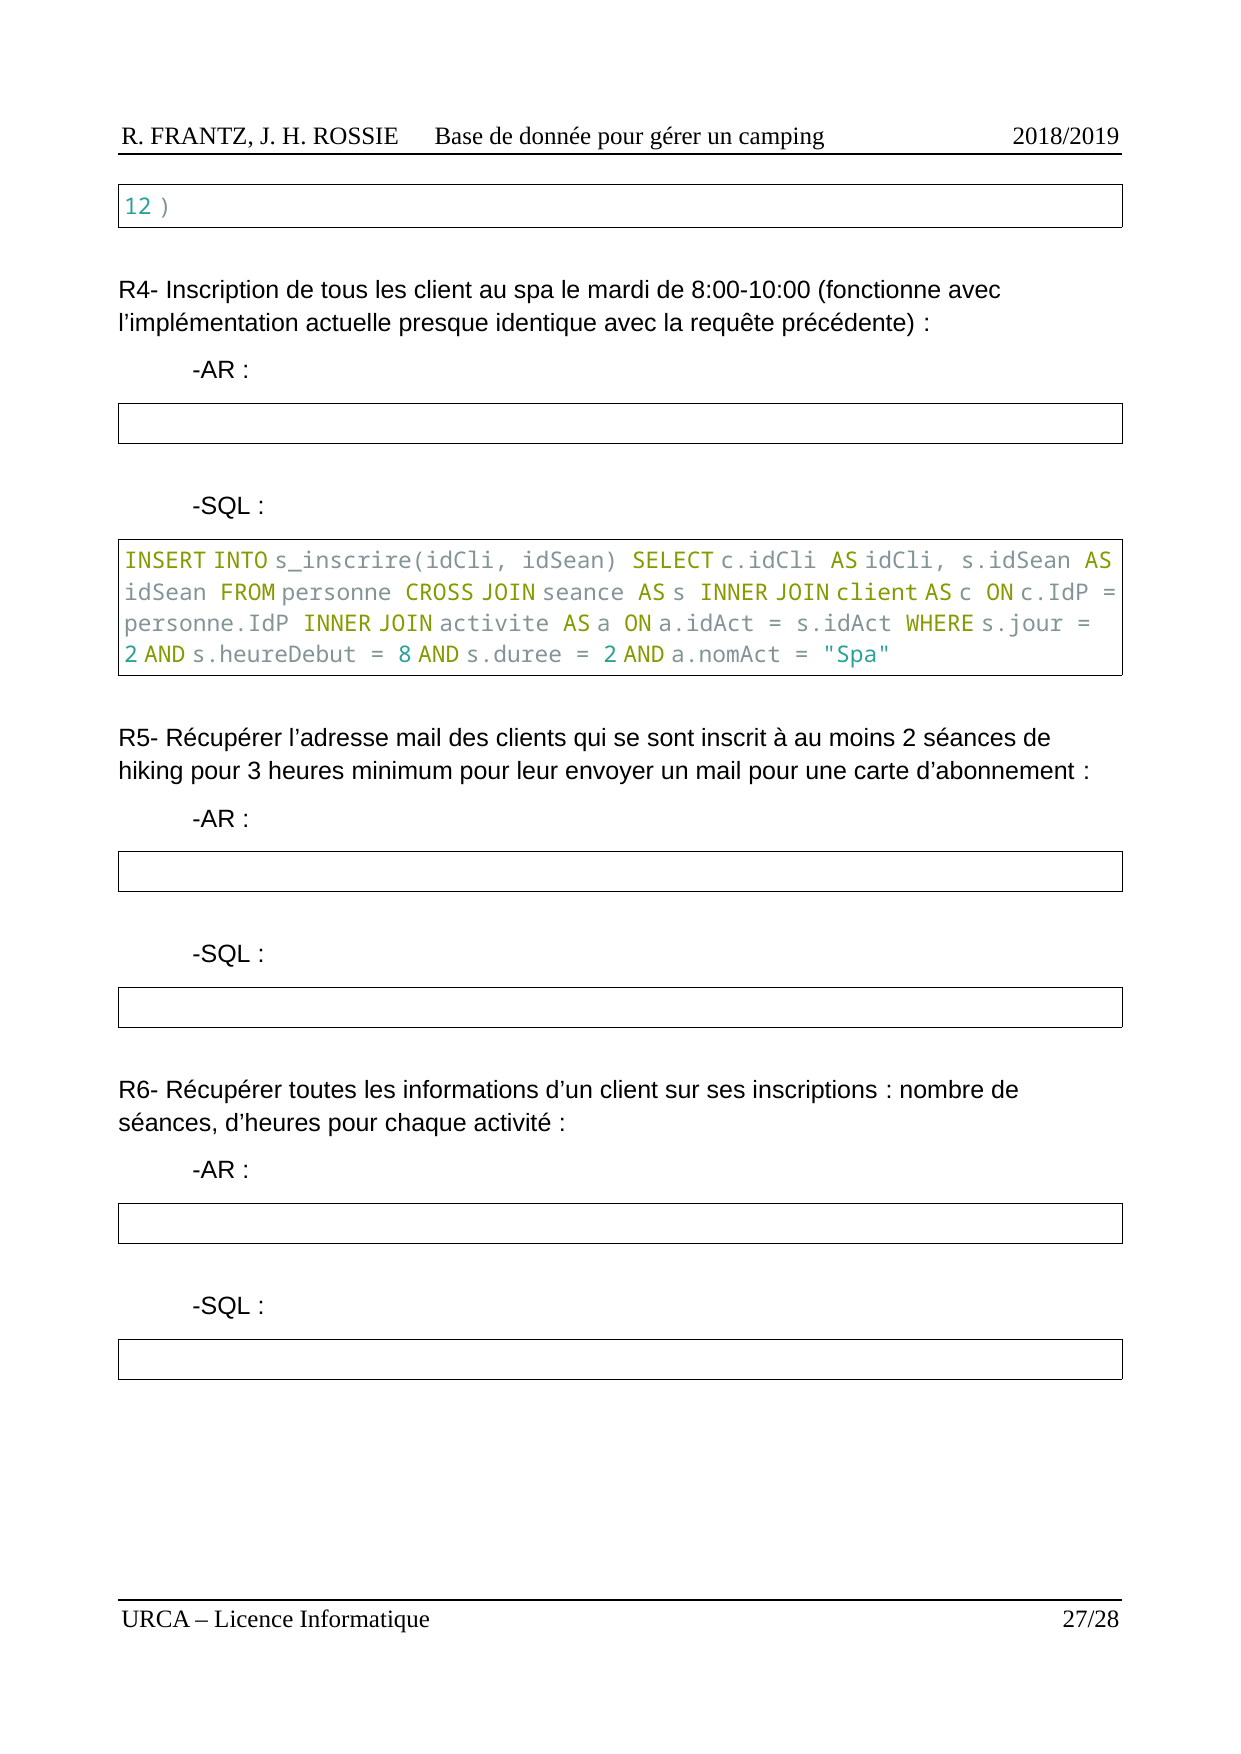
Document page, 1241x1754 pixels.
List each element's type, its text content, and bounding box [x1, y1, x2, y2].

table_header [119, 988, 1122, 1027]
text R4- Inscription de tous les client au spa le mardi de 8:00-10:00 (fonctionne avec l’implémentation actuelle presque identique avec la requête précédente) : [118, 275, 1122, 337]
text -AR : [118, 803, 1122, 832]
table_header 12 ) [119, 185, 1122, 227]
text -SQL : [118, 939, 1122, 968]
text -SQL : [118, 491, 1122, 520]
text -AR : [118, 1155, 1122, 1184]
table_header INSERT INTO s_inscrire(idCli, idSean) SELECT c.idCli AS idCli, s.idSean AS idSean FROM personne CROSS JOIN seance AS s INNER JOIN client AS c ON c.IdP = personne.IdP INNER JOIN activite AS a ON a.idAct = s.idAct WHERE s.jour = 2 AND s.heureDebut = 8 AND s.duree = 2 AND a.nomAct = "Spa" [119, 540, 1122, 675]
text -AR : [118, 355, 1122, 384]
text R5- Récupérer l’adresse mail des clients qui se sont inscrit à au moins 2 séances de hiking pour 3 heures minimum pour leur envoyer un mail pour une carte d’abonnement : [118, 723, 1122, 785]
table_header [119, 852, 1122, 891]
table_header [119, 404, 1122, 443]
table_header [119, 1340, 1122, 1379]
table_header [119, 1204, 1122, 1243]
text R6- Récupérer toutes les informations d’un client sur ses inscriptions : nombre de séances, d’heures pour chaque activité : [118, 1075, 1122, 1137]
text -SQL : [118, 1291, 1122, 1320]
